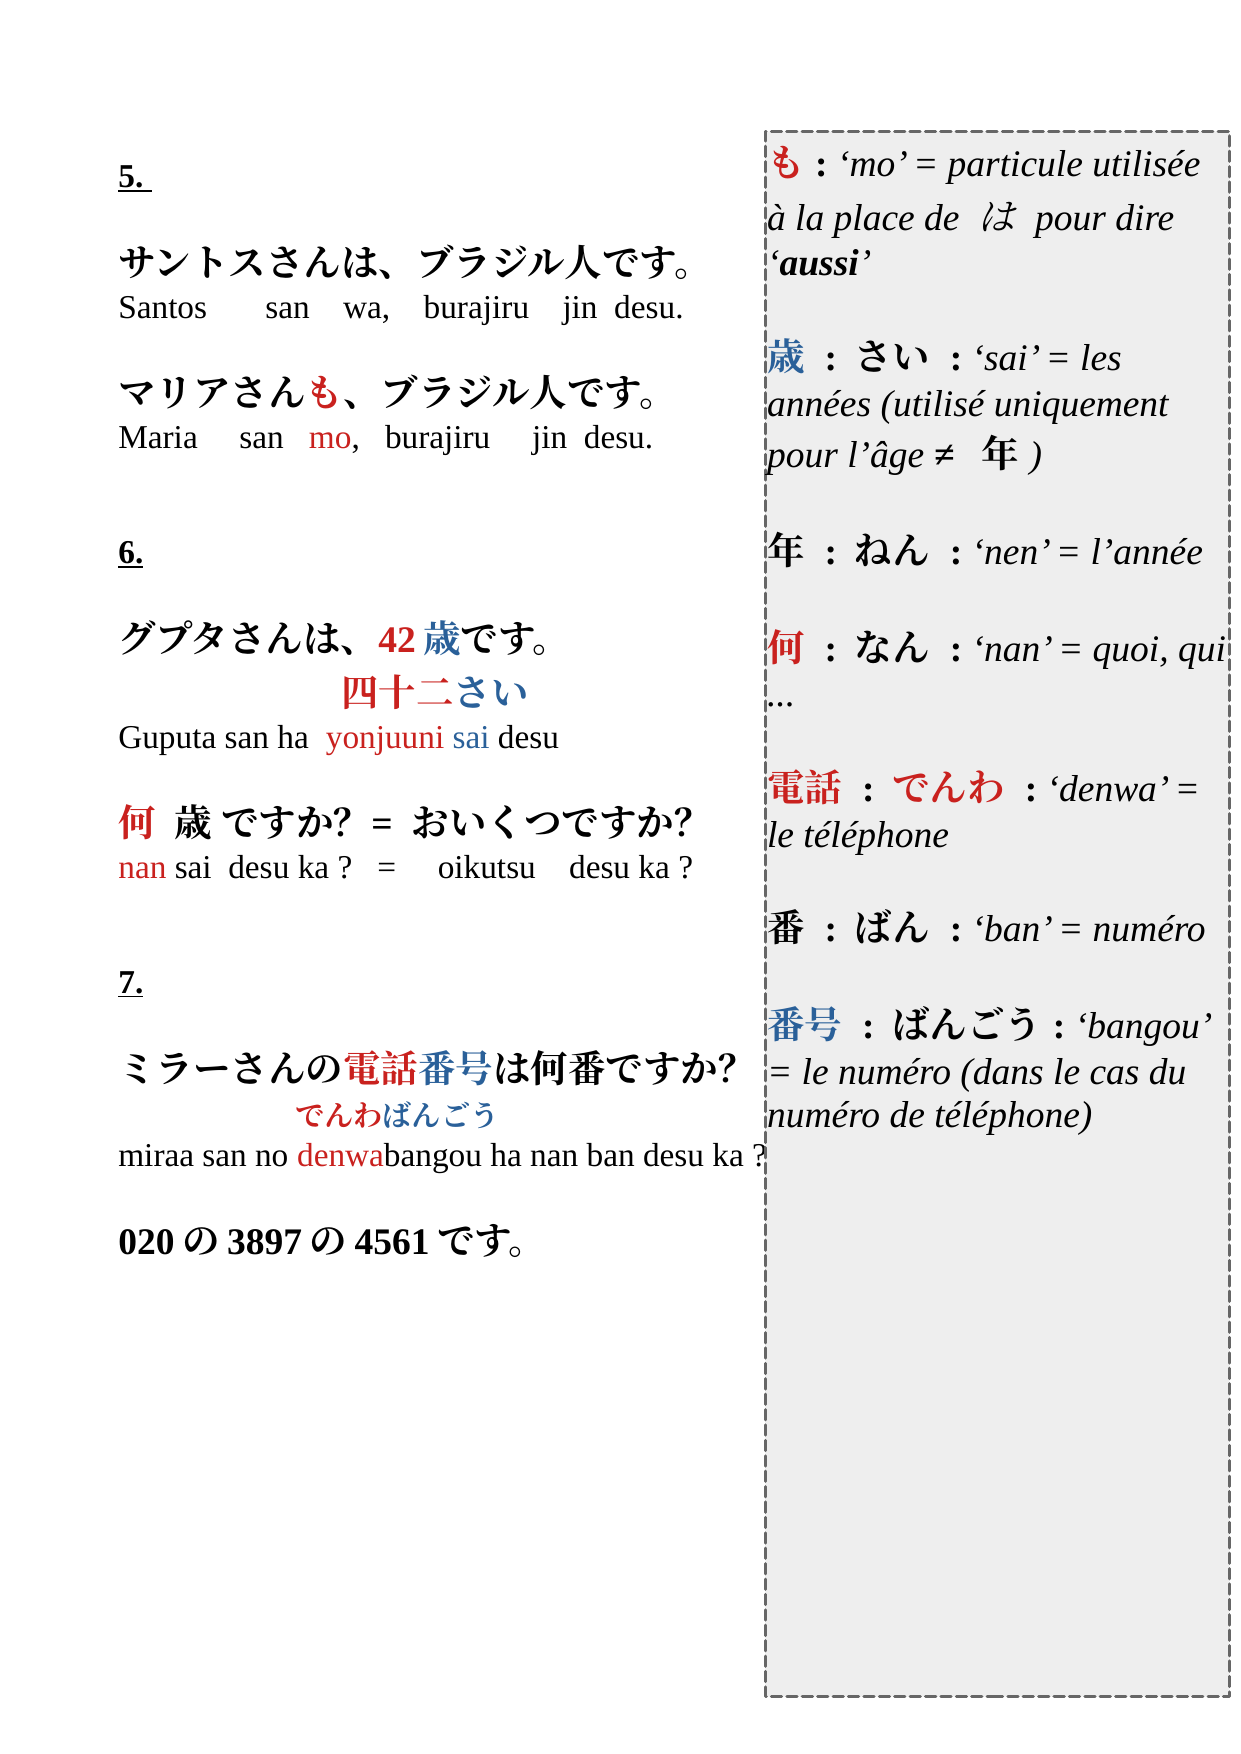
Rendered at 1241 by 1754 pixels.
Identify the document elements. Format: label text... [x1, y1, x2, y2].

text miraa san no denwabangou ha nan ban desu ka ? [118, 1135, 765, 1173]
text でんわばんごう [118, 1093, 765, 1135]
text サントスさんは、ブラジル人です。 [118, 233, 765, 287]
text 6. [118, 532, 765, 571]
text Santos san wa, burajiru jin desu. [118, 287, 765, 325]
text 5. [118, 156, 765, 195]
text Guputa san ha yonjuuni sai desu [118, 717, 765, 755]
text 四十二さい [118, 663, 765, 717]
text ミラーさんの電話番号は何番ですか？ [118, 1039, 765, 1093]
text nan sai desu ka ? = oikutsu desu ka ? [118, 847, 765, 886]
text Maria san mo, burajiru jin desu. [118, 417, 765, 456]
text マリアさんも、ブラジル人です。 [118, 364, 765, 417]
text 020の3897の4561です。 [118, 1211, 765, 1265]
text グプタさんは、42歳です。 [118, 609, 765, 663]
text 7. [118, 962, 765, 1001]
text 何 歳 ですか？= おいくつですか？ [118, 793, 765, 847]
